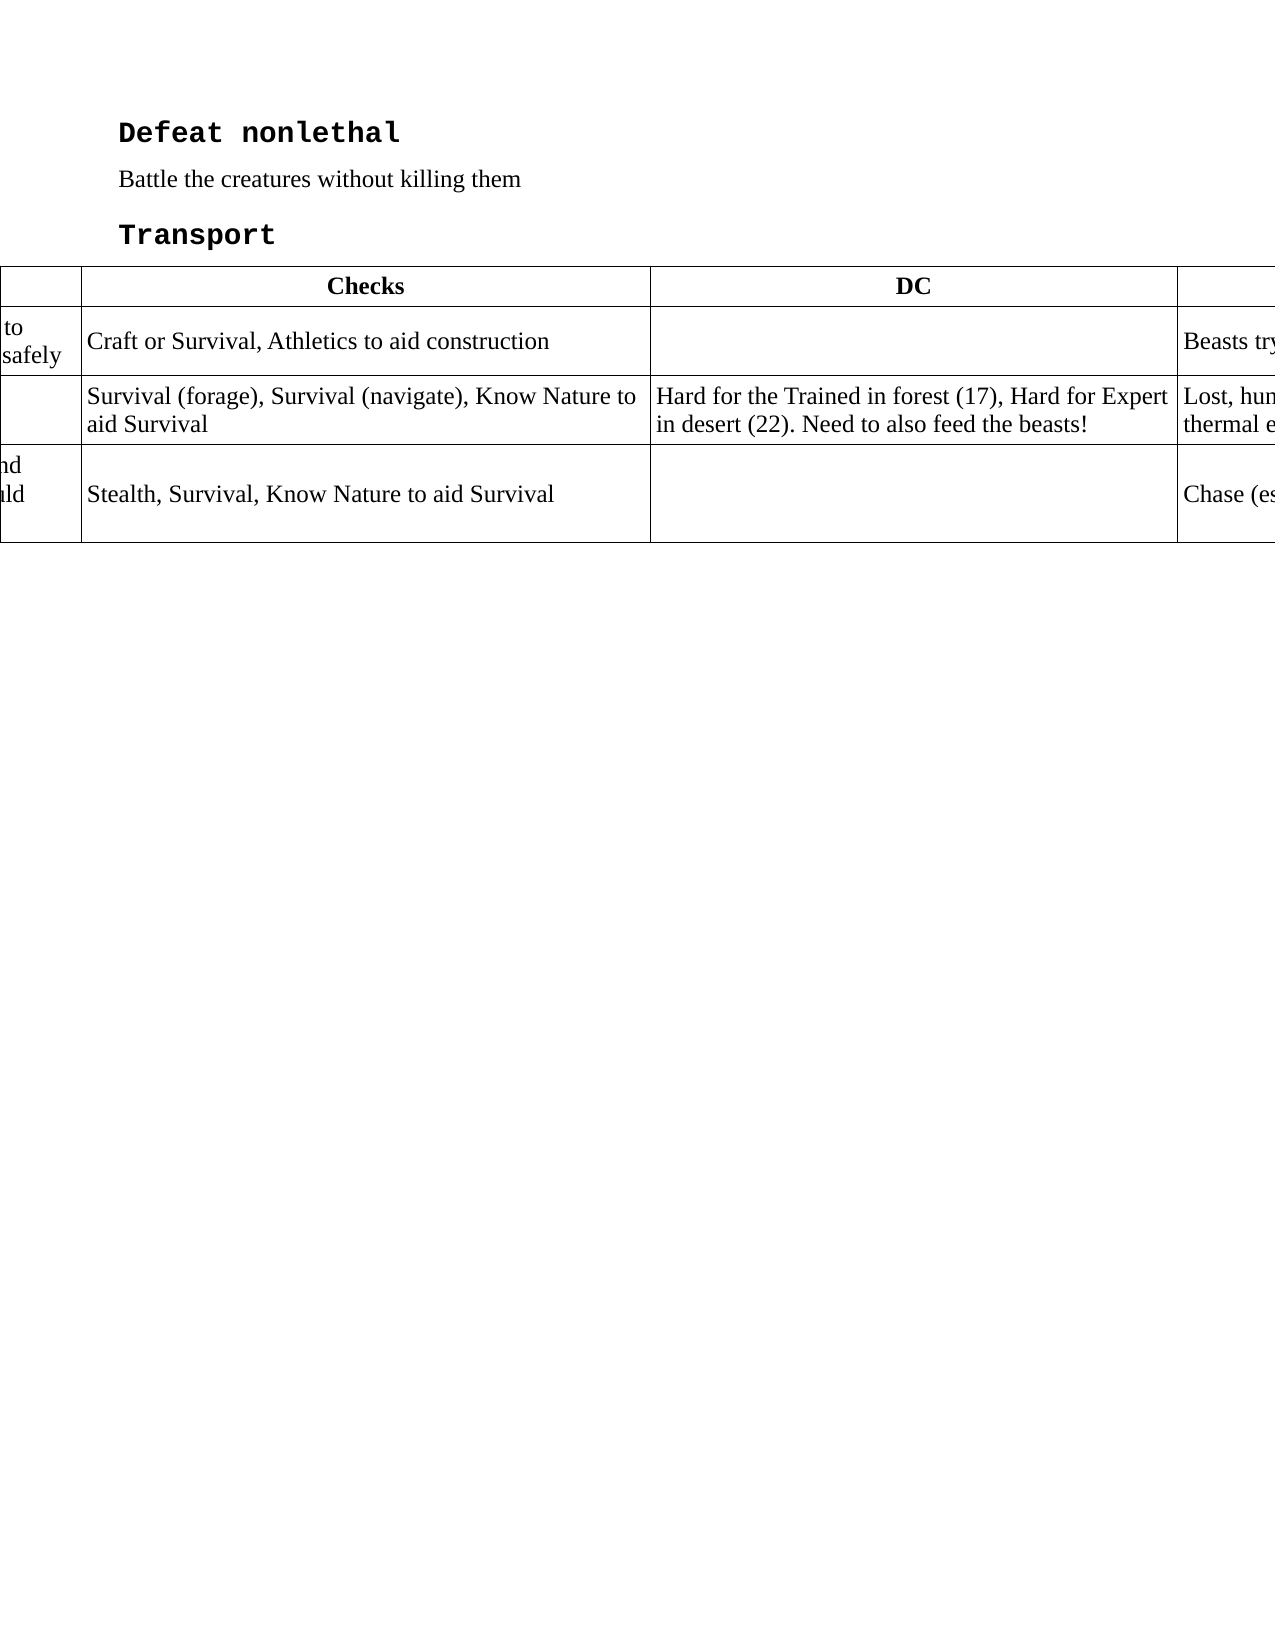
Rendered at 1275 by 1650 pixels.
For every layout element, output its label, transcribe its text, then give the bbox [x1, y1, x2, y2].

table_cell Beasts try to escape. CF = beasts are killed [1178, 307, 1275, 375]
table_header Failure [1178, 267, 1275, 306]
table_cell Avoid scavengers and predators which could complicate things [1, 445, 81, 542]
table_header DC [651, 267, 1177, 306]
table_cell Stealth, Survival, Know Nature to aid Survival [82, 445, 650, 542]
table_cell [651, 445, 1177, 542]
table_cell Survival (forage), Survival (navigate), Know Nature to aid Survival [82, 376, 650, 444]
table_header Checks [82, 267, 650, 306]
table_cell Lost, hungry (or malnourished), dehydrated, thermal exposure, diseased, food poisoning [1178, 376, 1275, 444]
table_cell [651, 307, 1177, 375]
subtitle Defeat nonlethal [118, 118, 1157, 151]
subtitle Transport [118, 220, 1157, 253]
table_cell Make up some way to transport the beasts safely [1, 307, 81, 375]
table_cell Chase (escape), or stand and defend! [1178, 445, 1275, 542]
text Battle the creatures without killing them [118, 164, 1157, 193]
table_cell Hard for the Trained in forest (17), Hard for Expert in desert (22). Need to also feed the beasts! [651, 376, 1177, 444]
table_header Description [1, 267, 81, 306]
table_cell Survive in the wild [1, 376, 81, 444]
table_cell Craft or Survival, Athletics to aid construction [82, 307, 650, 375]
